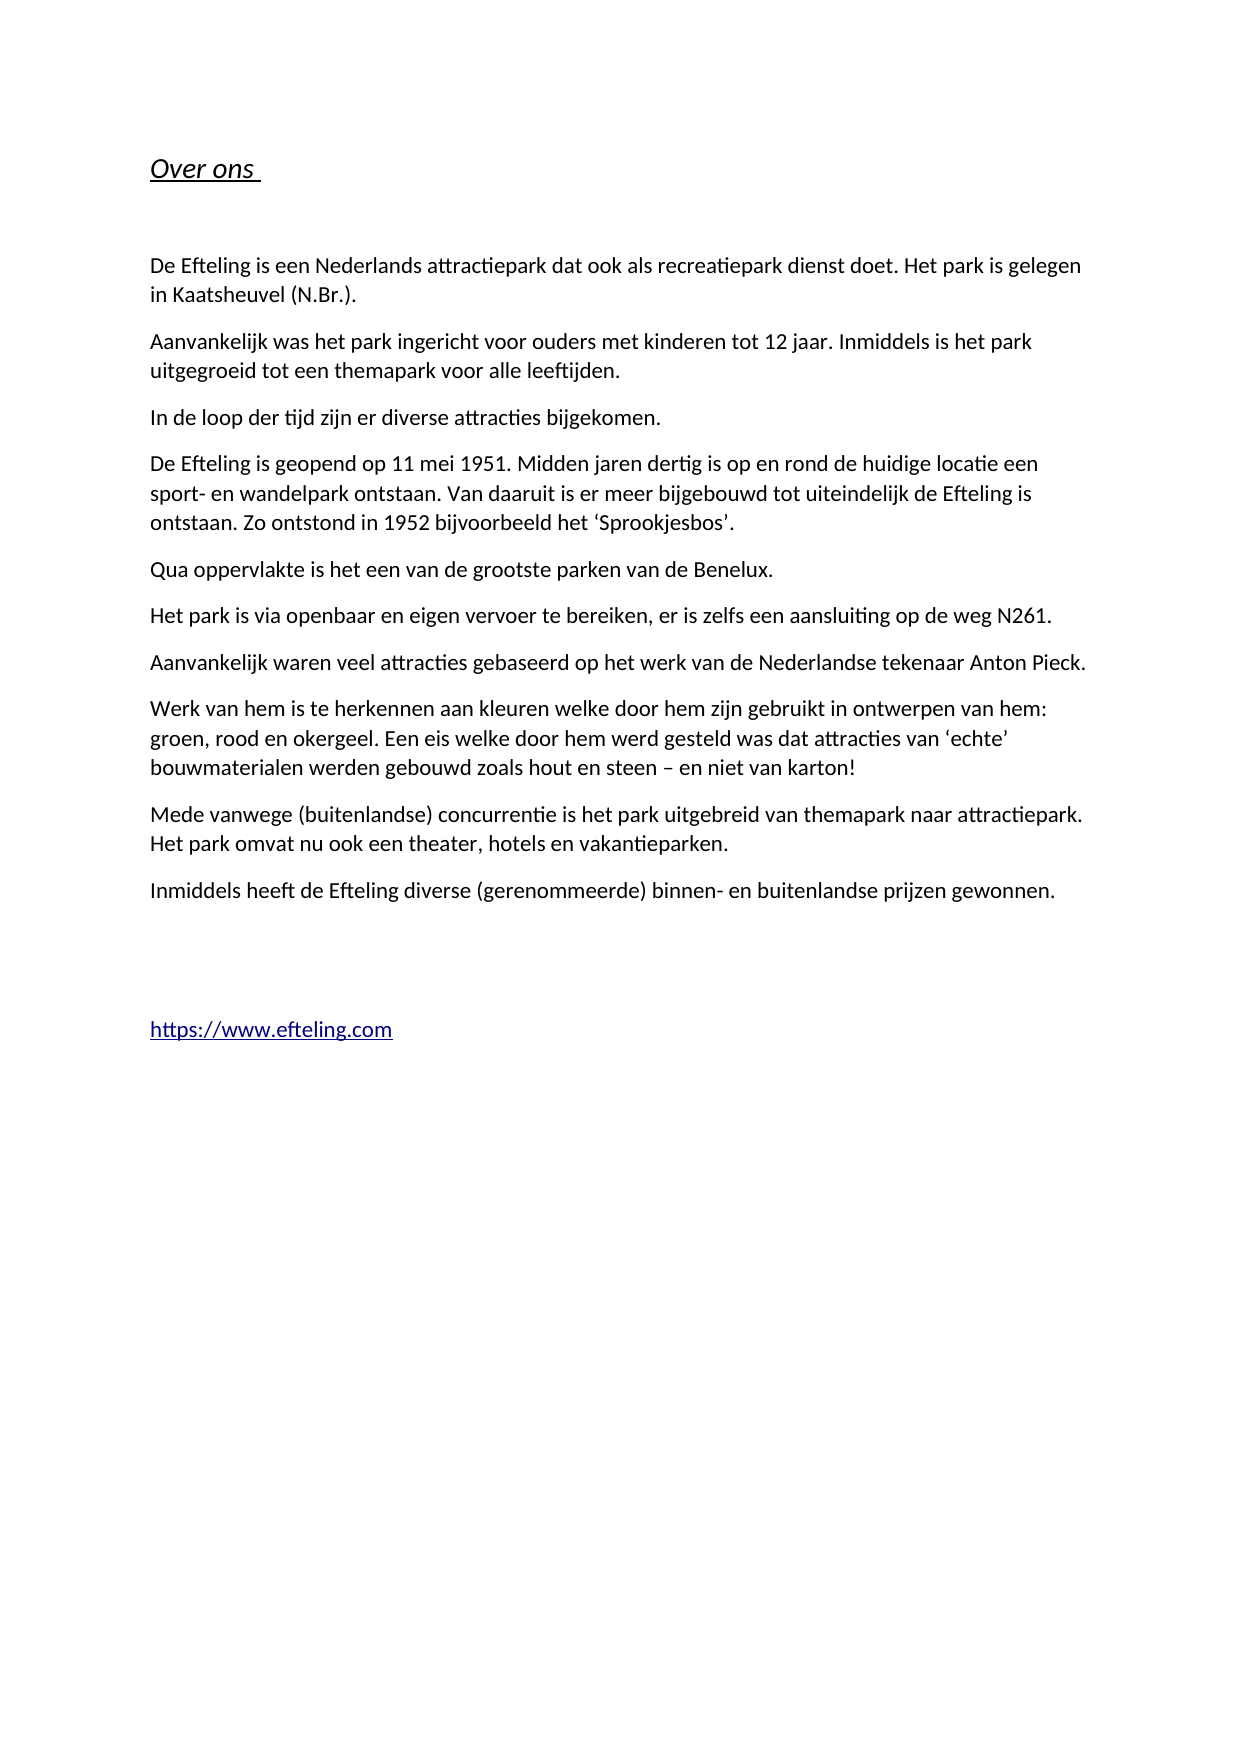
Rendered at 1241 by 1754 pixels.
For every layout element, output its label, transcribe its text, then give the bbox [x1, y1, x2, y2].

text Inmiddels heeft de Efteling diverse (gerenommeerde) binnen- en buitenlandse prijzen gewonnen. [150, 876, 1090, 904]
text Aanvankelijk waren veel attracties gebaseerd op het werk van de Nederlandse tekenaar Anton Pieck. [150, 648, 1090, 676]
text Het park is via openbaar en eigen vervoer te bereiken, er is zelfs een aansluiting op de weg N261. [150, 601, 1090, 629]
text Over ons [150, 150, 1090, 186]
text Werk van hem is te herkennen aan kleuren welke door hem zijn gebruikt in ontwerpen van hem: groen, rood en okergeel. Een eis welke door hem werd gesteld was dat attracties van ‘echte’ bouwmaterialen werden gebouwd zoals hout en steen – en niet van karton! [150, 694, 1090, 781]
text Aanvankelijk was het park ingericht voor ouders met kinderen tot 12 jaar. Inmiddels is het park uitgegroeid tot een themapark voor alle leeftijden. [150, 327, 1090, 384]
text De Efteling is geopend op 11 mei 1951. Midden jaren dertig is op en rond de huidige locatie een sport- en wandelpark ontstaan. Van daaruit is er meer bijgebouwd tot uiteindelijk de Efteling is ontstaan. Zo ontstond in 1952 bijvoorbeeld het ‘Sprookjesbos’. [150, 449, 1090, 537]
text https://www.efteling.com [150, 1015, 1090, 1043]
text De Efteling is een Nederlands attractiepark dat ook als recreatiepark dienst doet. Het park is gelegen in Kaatsheuvel (N.Br.). [150, 251, 1090, 308]
text Mede vanwege (buitenlandse) concurrentie is het park uitgebreid van themapark naar attractiepark. Het park omvat nu ook een theater, hotels en vakantieparken. [150, 800, 1090, 857]
text In de loop der tijd zijn er diverse attracties bijgekomen. [150, 403, 1090, 431]
text Qua oppervlakte is het een van de grootste parken van de Benelux. [150, 555, 1090, 583]
